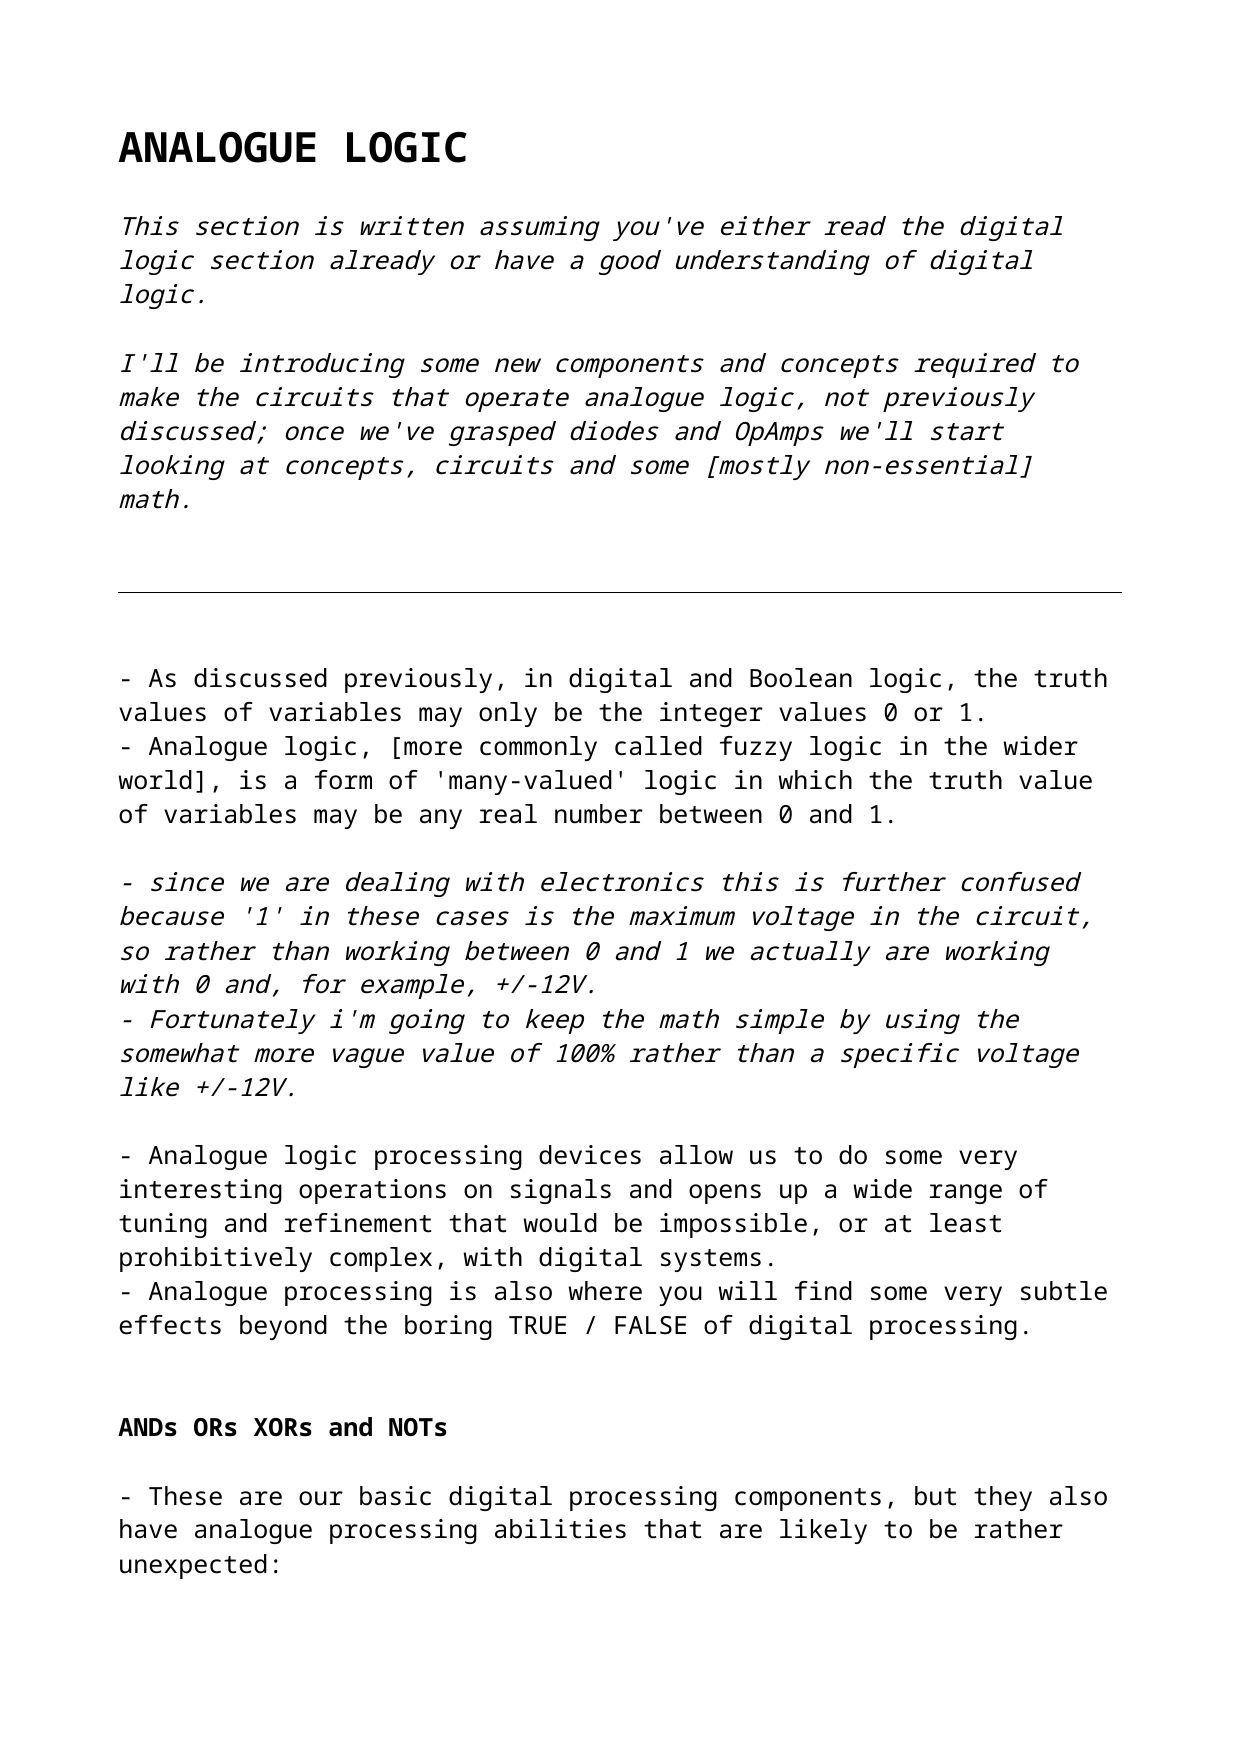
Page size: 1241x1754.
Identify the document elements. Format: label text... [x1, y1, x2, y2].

text - These are our basic digital processing components, but they also have analogue processing abilities that are likely to be rather unexpected: [118, 1478, 1122, 1580]
text ANALOGUE LOGIC [118, 118, 1122, 175]
text I'll be introducing some new components and concepts required to make the circuits that operate analogue logic, not previously discussed; once we've grasped diodes and OpAmps we'll start looking at concepts, circuits and some [mostly non-essential] math. [118, 345, 1122, 516]
text ANDs ORs XORs and NOTs [118, 1410, 1122, 1478]
text - since we are dealing with electronics this is further confused because '1' in these cases is the maximum voltage in the circuit, so rather than working between 0 and 1 we actually are working with 0 and, for example, +/-12V. [118, 865, 1122, 1001]
text - Analogue processing is also where you will find some very subtle effects beyond the boring TRUE / FALSE of digital processing. [118, 1274, 1122, 1342]
text - Fortunately i'm going to keep the math simple by using the somewhat more vague value of 100% rather than a specific voltage like +/-12V. [118, 1001, 1122, 1103]
text - Analogue logic processing devices allow us to do some very interesting operations on signals and opens up a wide range of tuning and refinement that would be impossible, or at least prohibitively complex, with digital systems. [118, 1137, 1122, 1274]
text - As discussed previously, in digital and Boolean logic, the truth values of variables may only be the integer values 0 or 1. [118, 661, 1122, 729]
text This section is written assuming you've either read the digital logic section already or have a good understanding of digital logic. [118, 209, 1122, 311]
text - Analogue logic, [more commonly called fuzzy logic in the wider world], is a form of 'many-valued' logic in which the truth value of variables may be any real number between 0 and 1. [118, 729, 1122, 831]
